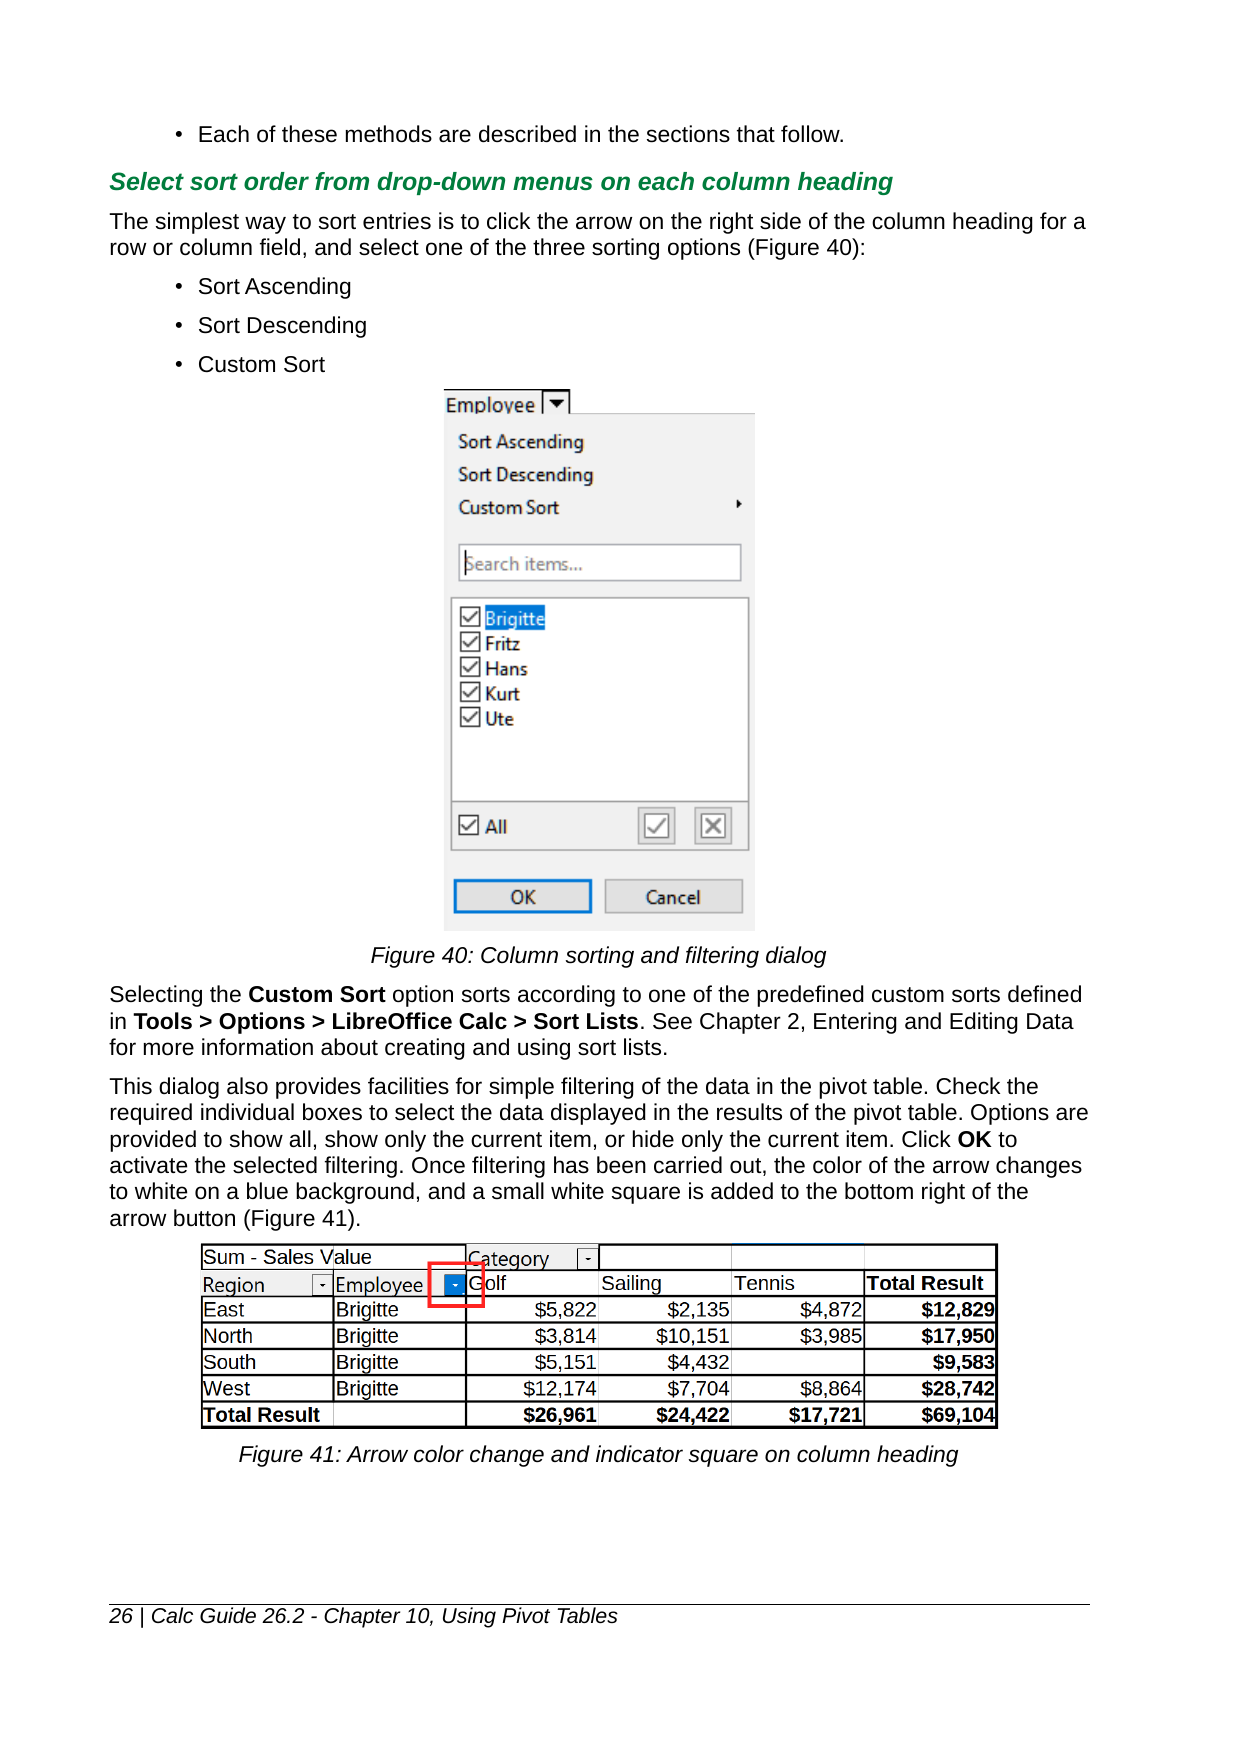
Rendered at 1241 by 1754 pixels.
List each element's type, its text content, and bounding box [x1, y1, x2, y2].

picture [443, 389, 755, 931]
text Selecting the Custom Sort option sorts according to one of the predefined custom sorts defined in Tools > Options > LibreOffice Calc > Sort Lists. See Chapter 2, Entering and Editing Data for more information about creating and using sort lists. [109, 981, 1090, 1060]
text Figure 41: Arrow color change and indicator square on column heading [201, 1441, 998, 1468]
list Each of these methods are described in the sections that follow. [183, 121, 1090, 147]
list Sort Descending [183, 312, 1090, 338]
list Sort Ascending [183, 273, 1090, 299]
list Custom Sort [183, 351, 1090, 377]
picture [200, 1243, 999, 1429]
list The simplest way to sort entries is to click the arrow on the right side of the column heading for a row or column field, and select one of the three sorting options (Figure 40): [109, 208, 1090, 261]
text Figure 40: Column sorting and filtering dialog [370, 942, 829, 969]
subtitle Select sort order from drop-down menus on each column heading [109, 167, 1090, 196]
text This dialog also provides facilities for simple filtering of the data in the pivot table. Check the required individual boxes to select the data displayed in the results of the pivot table. Options are provided to show all, show only the current item, or hide only the current item. Click OK to activate the selected filtering. Once filtering has been carried out, the color of the arrow changes to white on a blue background, and a small white square is added to the bottom right of the arrow button (Figure 41). [109, 1073, 1090, 1231]
